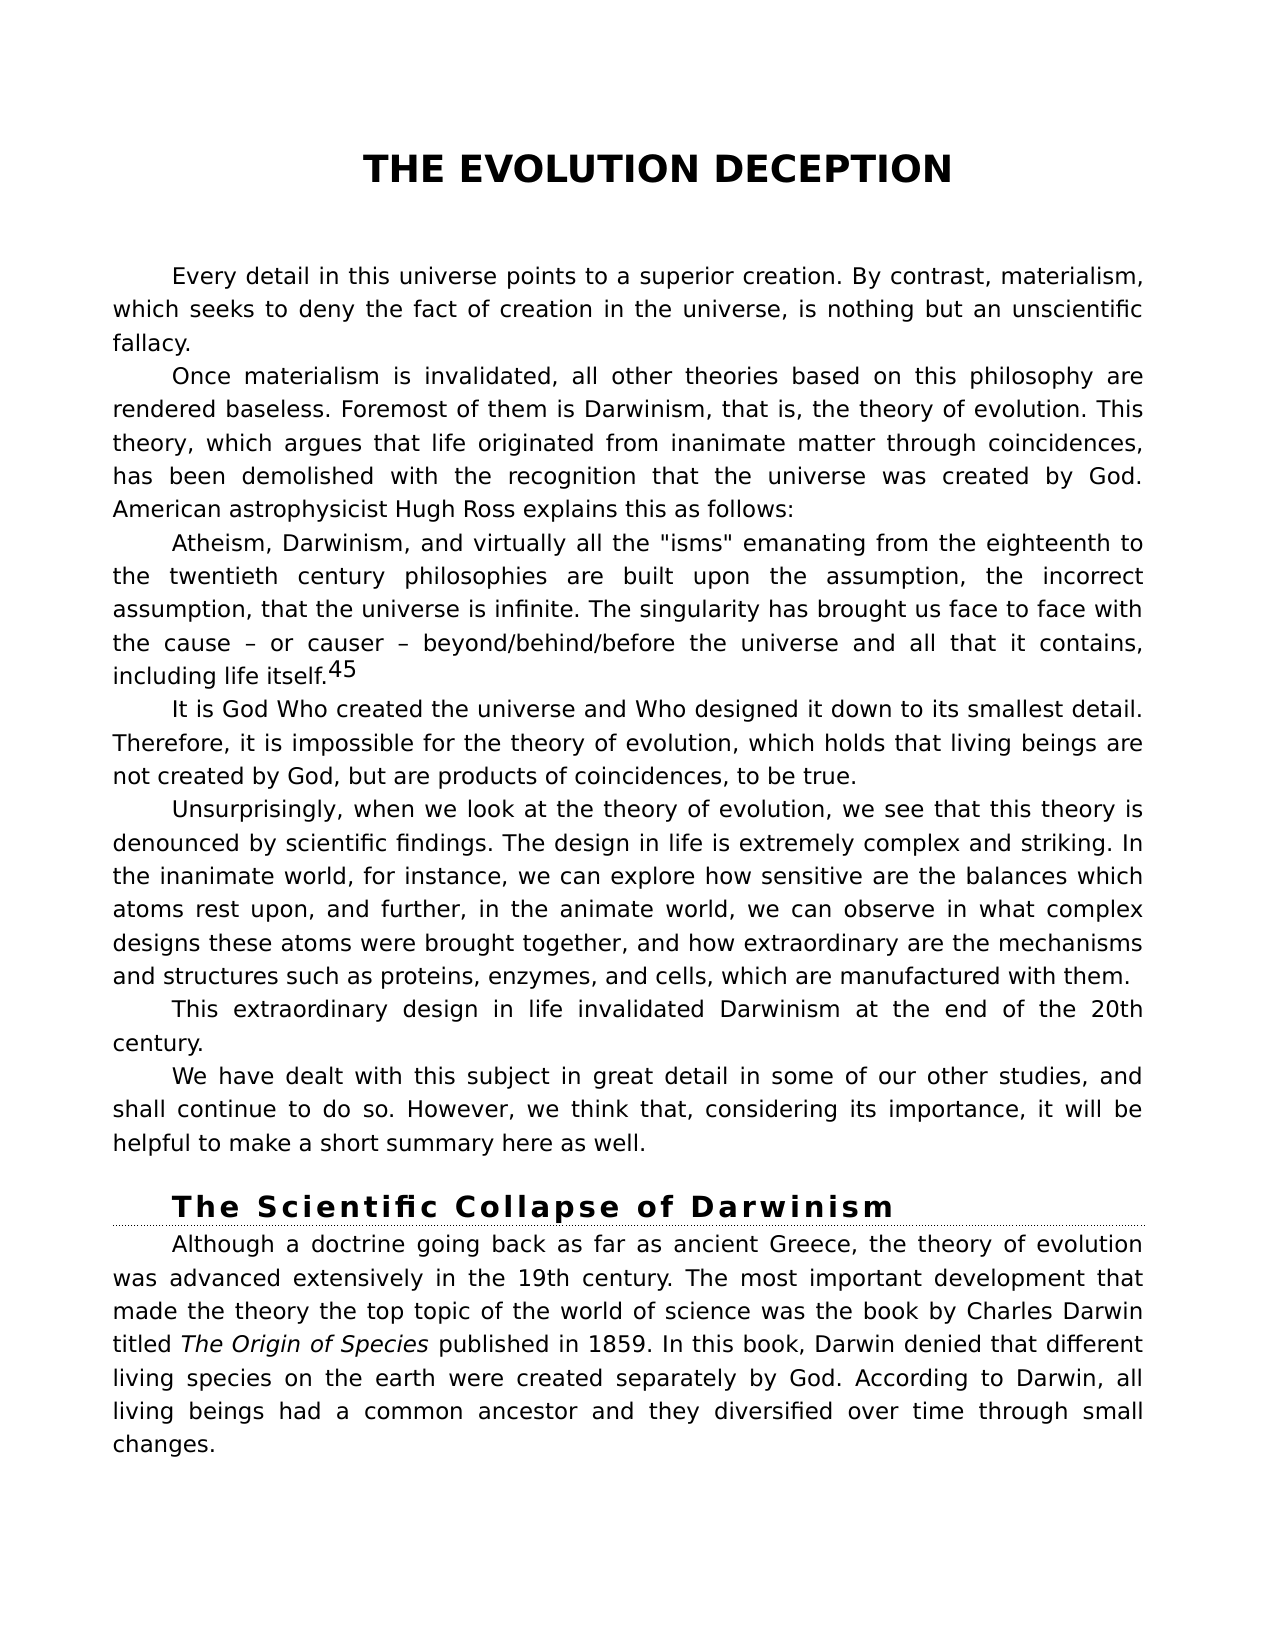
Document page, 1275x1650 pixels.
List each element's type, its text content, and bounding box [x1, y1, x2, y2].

text The Scientific Collapse of Darwinism [112, 1191, 1145, 1226]
text The Evolution Deception [112, 148, 1145, 191]
text Unsurprisingly, when we look at the theory of evolution, we see that this theory is denounced by scientific findings. The design in life is extremely complex and striking. In the inanimate world, for instance, we can explore how sensitive are the balances which atoms rest upon, and further, in the animate world, we can observe in what complex designs these atoms were brought together, and how extraordinary are the mechanisms and structures such as proteins, enzymes, and cells, which are manufactured with them. [112, 791, 1145, 991]
text Every detail in this universe points to a superior creation. By contrast, materialism, which seeks to deny the fact of creation in the universe, is nothing but an unscientific fallacy. [112, 258, 1145, 358]
text Once materialism is invalidated, all other theories based on this philosophy are rendered baseless. Foremost of them is Darwinism, that is, the theory of evolution. This theory, which argues that life originated from inanimate matter through coincidences, has been demolished with the recognition that the universe was created by God. American astrophysicist Hugh Ross explains this as follows: [112, 358, 1145, 524]
text We have dealt with this subject in great detail in some of our other studies, and shall continue to do so. However, we think that, considering its importance, it will be helpful to make a short summary here as well. [112, 1058, 1145, 1158]
text It is God Who created the universe and Who designed it down to its smallest detail. Therefore, it is impossible for the theory of evolution, which holds that living beings are not created by God, but are products of coincidences, to be true. [112, 691, 1145, 791]
text Atheism, Darwinism, and virtually all the "isms" emanating from the eighteenth to the twentieth century philosophies are built upon the assumption, the incorrect assumption, that the universe is infinite. The singularity has brought us face to face with the cause – or causer – beyond/behind/before the universe and all that it contains, including life itself.45 [112, 524, 1145, 691]
text Although a doctrine going back as far as ancient Greece, the theory of evolution was advanced extensively in the 19th century. The most important development that made the theory the top topic of the world of science was the book by Charles Darwin titled The Origin of Species published in 1859. In this book, Darwin denied that different living species on the earth were created separately by God. According to Darwin, all living beings had a common ancestor and they diversified over time through small changes. [112, 1226, 1145, 1459]
text This extraordinary design in life invalidated Darwinism at the end of the 20th century. [112, 991, 1145, 1058]
